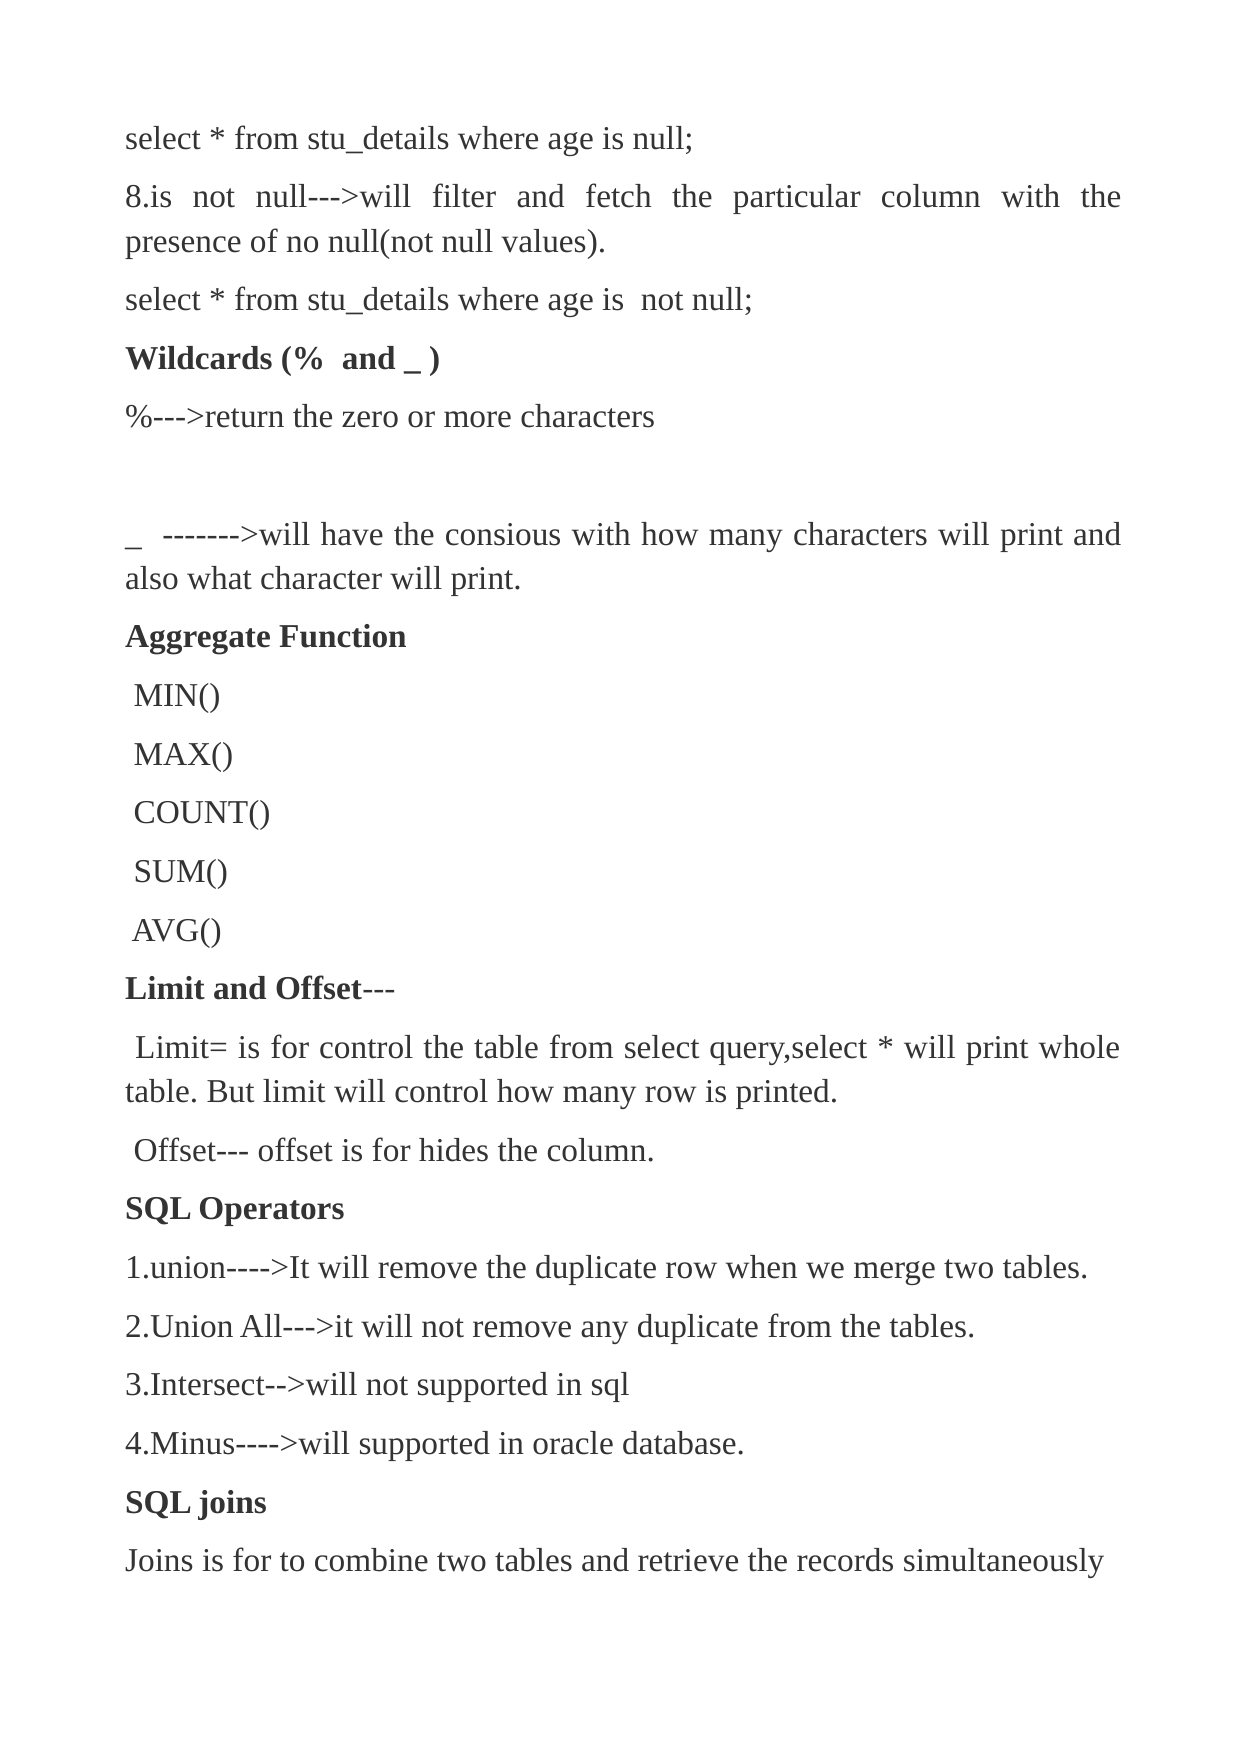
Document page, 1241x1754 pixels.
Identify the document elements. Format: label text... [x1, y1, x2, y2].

text Aggregate Function [125, 617, 1122, 655]
text 8.is not null--->will filter and fetch the particular column with the presence of no null(not null values). [125, 177, 1122, 259]
text 3.Intersect-->will not supported in sql [125, 1364, 1122, 1403]
text Wildcards (% and _ ) [125, 338, 1122, 376]
text 1.union---->It will remove the duplicate row when we merge two tables. [125, 1247, 1122, 1286]
text Limit= is for control the table from select query,select * will print whole table. But limit will control how many row is printed. [125, 1027, 1122, 1110]
text Offset--- offset is for hides the column. [125, 1130, 1122, 1168]
text COUNT() [125, 793, 1122, 831]
text %--->return the zero or more characters [125, 397, 1122, 435]
text MAX() [125, 734, 1122, 772]
text Limit and Offset--- [125, 969, 1122, 1007]
text select * from stu_details where age is null; [125, 118, 1122, 156]
text Joins is for to combine two tables and retrieve the records simultaneously [125, 1541, 1122, 1579]
text SQL Operators [125, 1189, 1122, 1227]
text AVG() [125, 910, 1122, 948]
text 2.Union All--->it will not remove any duplicate from the tables. [125, 1306, 1122, 1344]
text 4.Minus---->will supported in oracle database. [125, 1423, 1122, 1462]
text SUM() [125, 851, 1122, 890]
text SQL joins [125, 1482, 1122, 1520]
text _ ------->will have the consious with how many characters will print and also what character will print. [125, 514, 1122, 596]
text MIN() [125, 675, 1122, 714]
text select * from stu_details where age is not null; [125, 279, 1122, 318]
